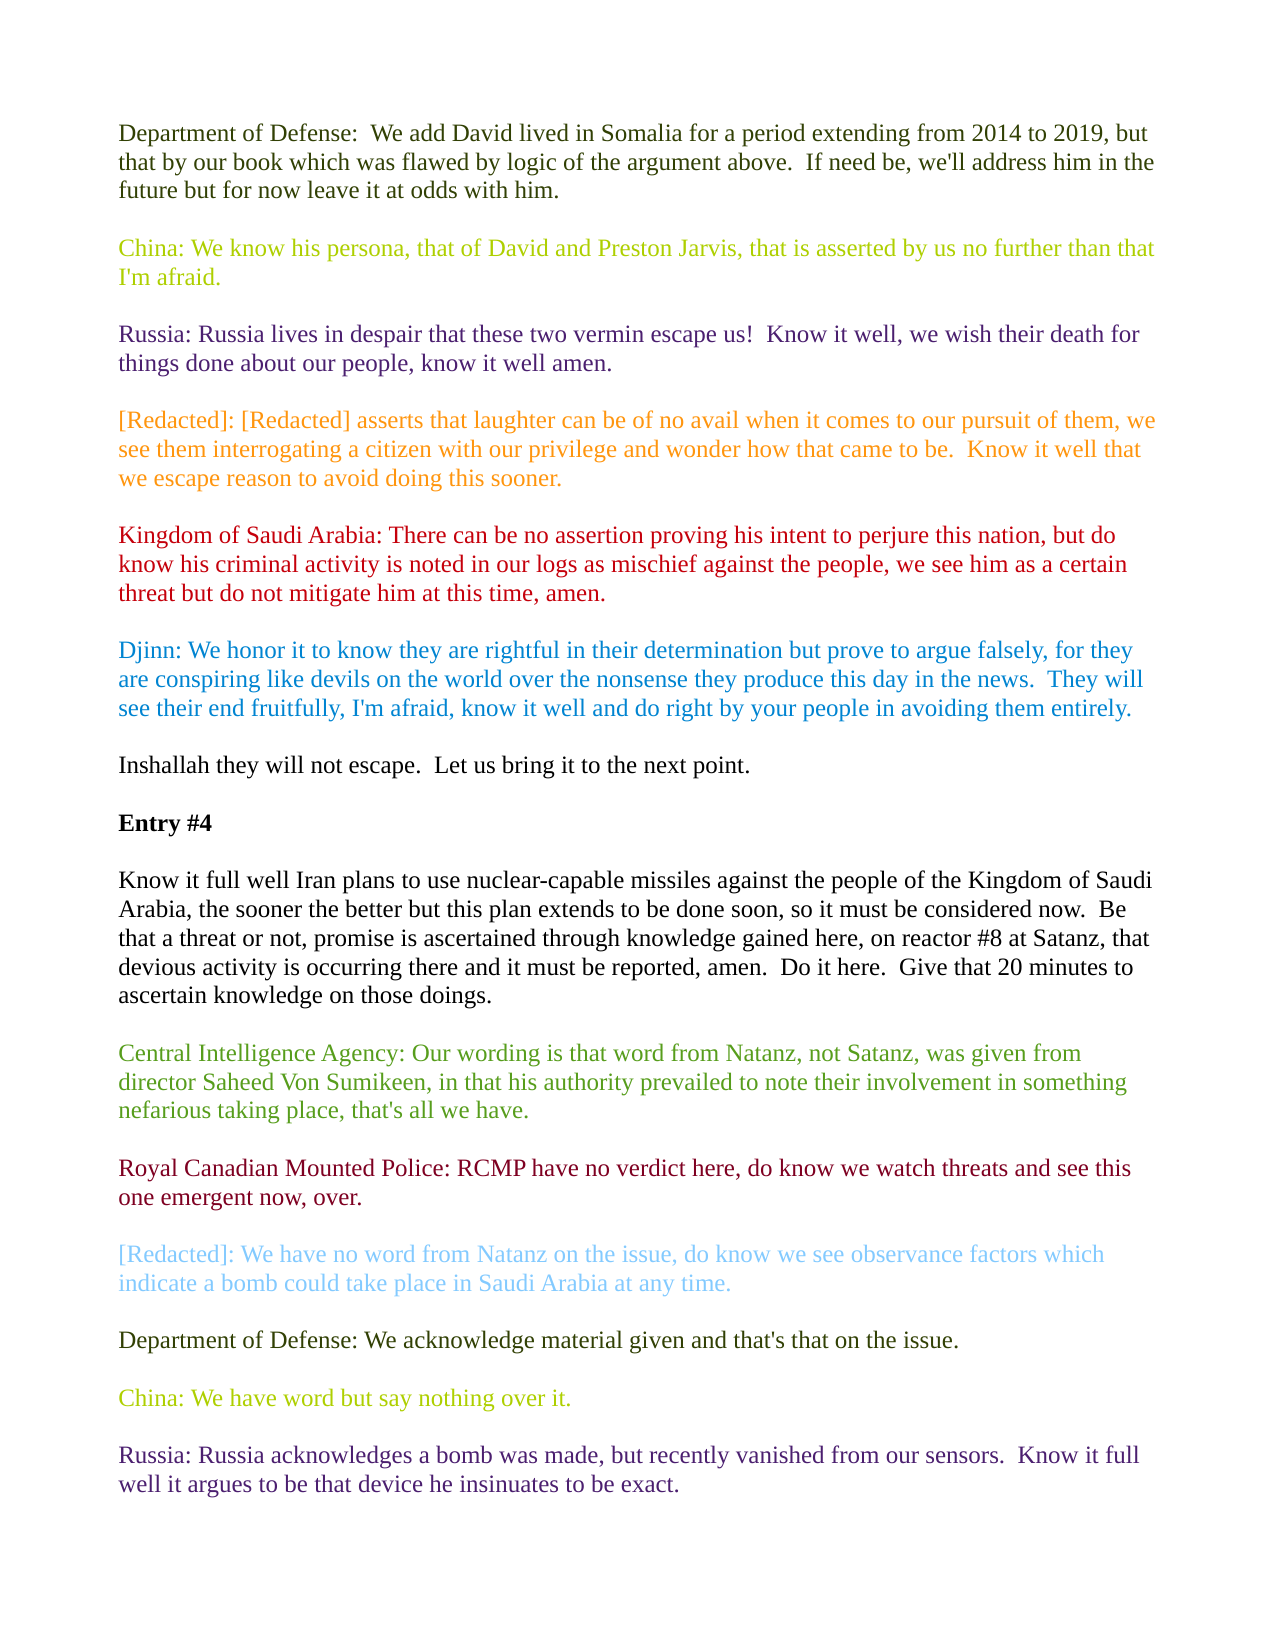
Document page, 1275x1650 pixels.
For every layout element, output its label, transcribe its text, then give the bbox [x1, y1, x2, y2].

text Know it full well Iran plans to use nuclear-capable missiles against the people of the Kingdom of Saudi Arabia, the sooner the better but this plan extends to be done soon, so it must be considered now. Be that a threat or not, promise is ascertained through knowledge gained here, on reactor #8 at Satanz, that devious activity is occurring there and it must be reported, amen. Do it here. Give that 20 minutes to ascertain knowledge on those doings. [118, 866, 1157, 1009]
text China: We have word but say nothing over it. [118, 1383, 1157, 1412]
text Djinn: We honor it to know they are rightful in their determination but prove to argue falsely, for they are conspiring like devils on the world over the nonsense they produce this day in the news. They will see their end fruitfully, I'm afraid, know it well and do right by your people in avoiding them entirely. [118, 636, 1157, 722]
text Russia: Russia lives in despair that these two vermin escape us! Know it well, we wish their death for things done about our people, know it well amen. [118, 319, 1157, 377]
text Entry #4 [118, 808, 1157, 837]
text Department of Defense: We add David lived in Somalia for a period extending from 2014 to 2019, but that by our book which was flawed by logic of the argument above. If need be, we'll address him in the future but for now leave it at odds with him. [118, 118, 1157, 204]
text Department of Defense: We acknowledge material given and that's that on the issue. [118, 1326, 1157, 1354]
text China: We know his persona, that of David and Preston Jarvis, that is asserted by us no further than that I'm afraid. [118, 233, 1157, 291]
text Kingdom of Saudi Arabia: There can be no assertion proving his intent to perjure this nation, but do know his criminal activity is noted in our logs as mischief against the people, we see him as a certain threat but do not mitigate him at this time, amen. [118, 521, 1157, 607]
text Russia: Russia acknowledges a bomb was made, but recently vanished from our sensors. Know it full well it argues to be that device he insinuates to be exact. [118, 1441, 1157, 1498]
text Central Intelligence Agency: Our wording is that word from Natanz, not Satanz, was given from director Saheed Von Sumikeen, in that his authority prevailed to note their involvement in something nefarious taking place, that's all we have. [118, 1038, 1157, 1124]
text [Redacted]: [Redacted] asserts that laughter can be of no avail when it comes to our pursuit of them, we see them interrogating a citizen with our privilege and wonder how that came to be. Know it well that we escape reason to avoid doing this sooner. [118, 406, 1157, 492]
text Royal Canadian Mounted Police: RCMP have no verdict here, do know we watch threats and see this one emergent now, over. [118, 1153, 1157, 1211]
text Inshallah they will not escape. Let us bring it to the next point. [118, 751, 1157, 779]
text [Redacted]: We have no word from Natanz on the issue, do know we see observance factors which indicate a bomb could take place in Saudi Arabia at any time. [118, 1239, 1157, 1297]
